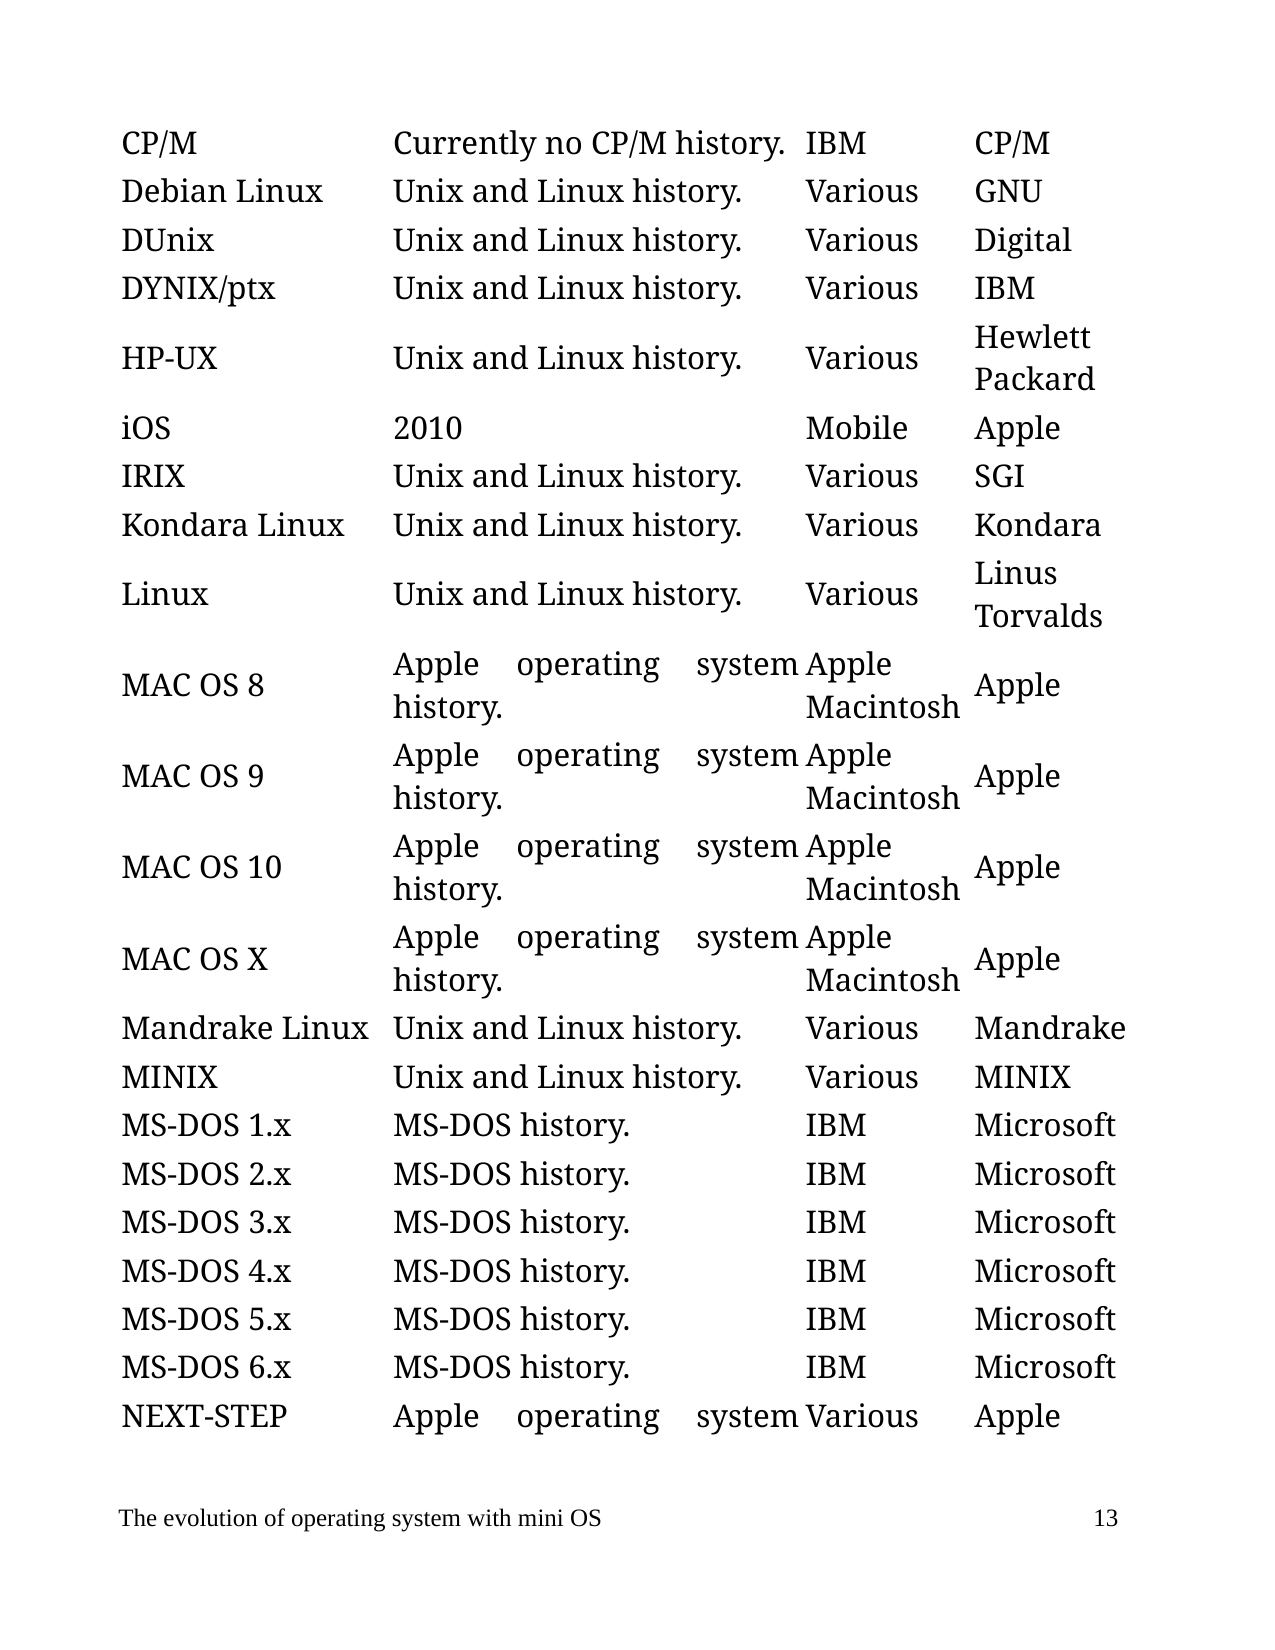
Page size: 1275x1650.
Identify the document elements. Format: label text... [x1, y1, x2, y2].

table_cell MS-DOS 6.x [118, 1343, 390, 1391]
table_cell Various [803, 548, 971, 639]
table_cell Microsoft [971, 1149, 1196, 1197]
table_cell iOS [118, 403, 390, 451]
table_cell Various [803, 312, 971, 403]
table_cell Apple [971, 730, 1196, 821]
table_cell Apple [971, 403, 1196, 451]
table_cell DYNIX/ptx [118, 264, 390, 312]
table_cell IRIX [118, 451, 390, 500]
table_cell Digital [971, 215, 1196, 263]
table_cell Various [803, 215, 971, 263]
table_cell Various [803, 1004, 971, 1052]
table_cell Kondara [971, 500, 1196, 548]
table_cell Kondara Linux [118, 500, 390, 548]
table_cell Microsoft [971, 1100, 1196, 1149]
table_cell Unix and Linux history. [390, 215, 802, 263]
table_cell Various [803, 1052, 971, 1100]
table_cell Unix and Linux history. [390, 1052, 802, 1100]
table_cell IBM [803, 1197, 971, 1246]
table_cell GNU [971, 167, 1196, 215]
table_cell Unix and Linux history. [390, 312, 802, 403]
table_cell Unix and Linux history. [390, 264, 802, 312]
table_cell MS-DOS 4.x [118, 1246, 390, 1294]
table_cell DUnix [118, 215, 390, 263]
table_cell MS-DOS history. [390, 1343, 802, 1391]
table_cell Apple operating system history. [390, 913, 802, 1003]
table_cell MS-DOS 5.x [118, 1294, 390, 1342]
table_cell Currently no CP/M history. [390, 118, 802, 167]
table_cell MAC OS 10 [118, 821, 390, 912]
table_cell Apple operating system history. [390, 730, 802, 821]
table_cell Various [803, 264, 971, 312]
table_cell Debian Linux [118, 167, 390, 215]
table_cell Mandrake Linux [118, 1004, 390, 1052]
table_cell Unix and Linux history. [390, 451, 802, 500]
table_cell IBM [803, 1294, 971, 1342]
table_cell IBM [803, 1343, 971, 1391]
table_cell Unix and Linux history. [390, 1004, 802, 1052]
table_cell MS-DOS history. [390, 1197, 802, 1246]
table_cell MS-DOS history. [390, 1149, 802, 1197]
table_cell Linus Torvalds [971, 548, 1196, 639]
table_cell Unix and Linux history. [390, 548, 802, 639]
table_cell MS-DOS 2.x [118, 1149, 390, 1197]
table_cell MS-DOS history. [390, 1100, 802, 1149]
table_cell Apple Macintosh [803, 913, 971, 1003]
table_cell Unix and Linux history. [390, 167, 802, 215]
table_cell Apple [971, 821, 1196, 912]
table_cell IBM [971, 264, 1196, 312]
table_cell IBM [803, 1149, 971, 1197]
table_cell CP/M [118, 118, 390, 167]
table_cell Various [803, 167, 971, 215]
table_cell MS-DOS 1.x [118, 1100, 390, 1149]
table_cell NEXT-STEP [118, 1391, 390, 1439]
table_cell HP-UX [118, 312, 390, 403]
table_cell Apple Macintosh [803, 821, 971, 912]
table_cell MINIX [971, 1052, 1196, 1100]
table_cell Apple [971, 1391, 1196, 1439]
table_cell MAC OS X [118, 913, 390, 1003]
table_cell IBM [803, 1100, 971, 1149]
table_cell Apple [971, 639, 1196, 730]
table_cell MS-DOS history. [390, 1246, 802, 1294]
table_cell Microsoft [971, 1294, 1196, 1342]
table_cell Mobile [803, 403, 971, 451]
table_cell MS-DOS 3.x [118, 1197, 390, 1246]
table_cell Unix and Linux history. [390, 500, 802, 548]
table_cell MAC OS 9 [118, 730, 390, 821]
table_cell Apple [971, 913, 1196, 1003]
table_cell Mandrake [971, 1004, 1196, 1052]
table_cell Apple operating system history. [390, 821, 802, 912]
table_cell MINIX [118, 1052, 390, 1100]
table_cell Apple Macintosh [803, 730, 971, 821]
table_cell 2010 [390, 403, 802, 451]
table_cell IBM [803, 1246, 971, 1294]
table_cell SGI [971, 451, 1196, 500]
table_cell Microsoft [971, 1246, 1196, 1294]
table_cell Linux [118, 548, 390, 639]
table_cell CP/M [971, 118, 1196, 167]
table_cell Apple operating system history. [390, 639, 802, 730]
table_cell Apple operating system [390, 1391, 802, 1439]
table_cell Microsoft [971, 1197, 1196, 1246]
table_cell Various [803, 1391, 971, 1439]
table_cell MS-DOS history. [390, 1294, 802, 1342]
table_cell Various [803, 451, 971, 500]
table_cell Microsoft [971, 1343, 1196, 1391]
table_cell Various [803, 500, 971, 548]
table_cell Apple Macintosh [803, 639, 971, 730]
table_cell MAC OS 8 [118, 639, 390, 730]
table_cell Hewlett Packard [971, 312, 1196, 403]
table_cell IBM [803, 118, 971, 167]
